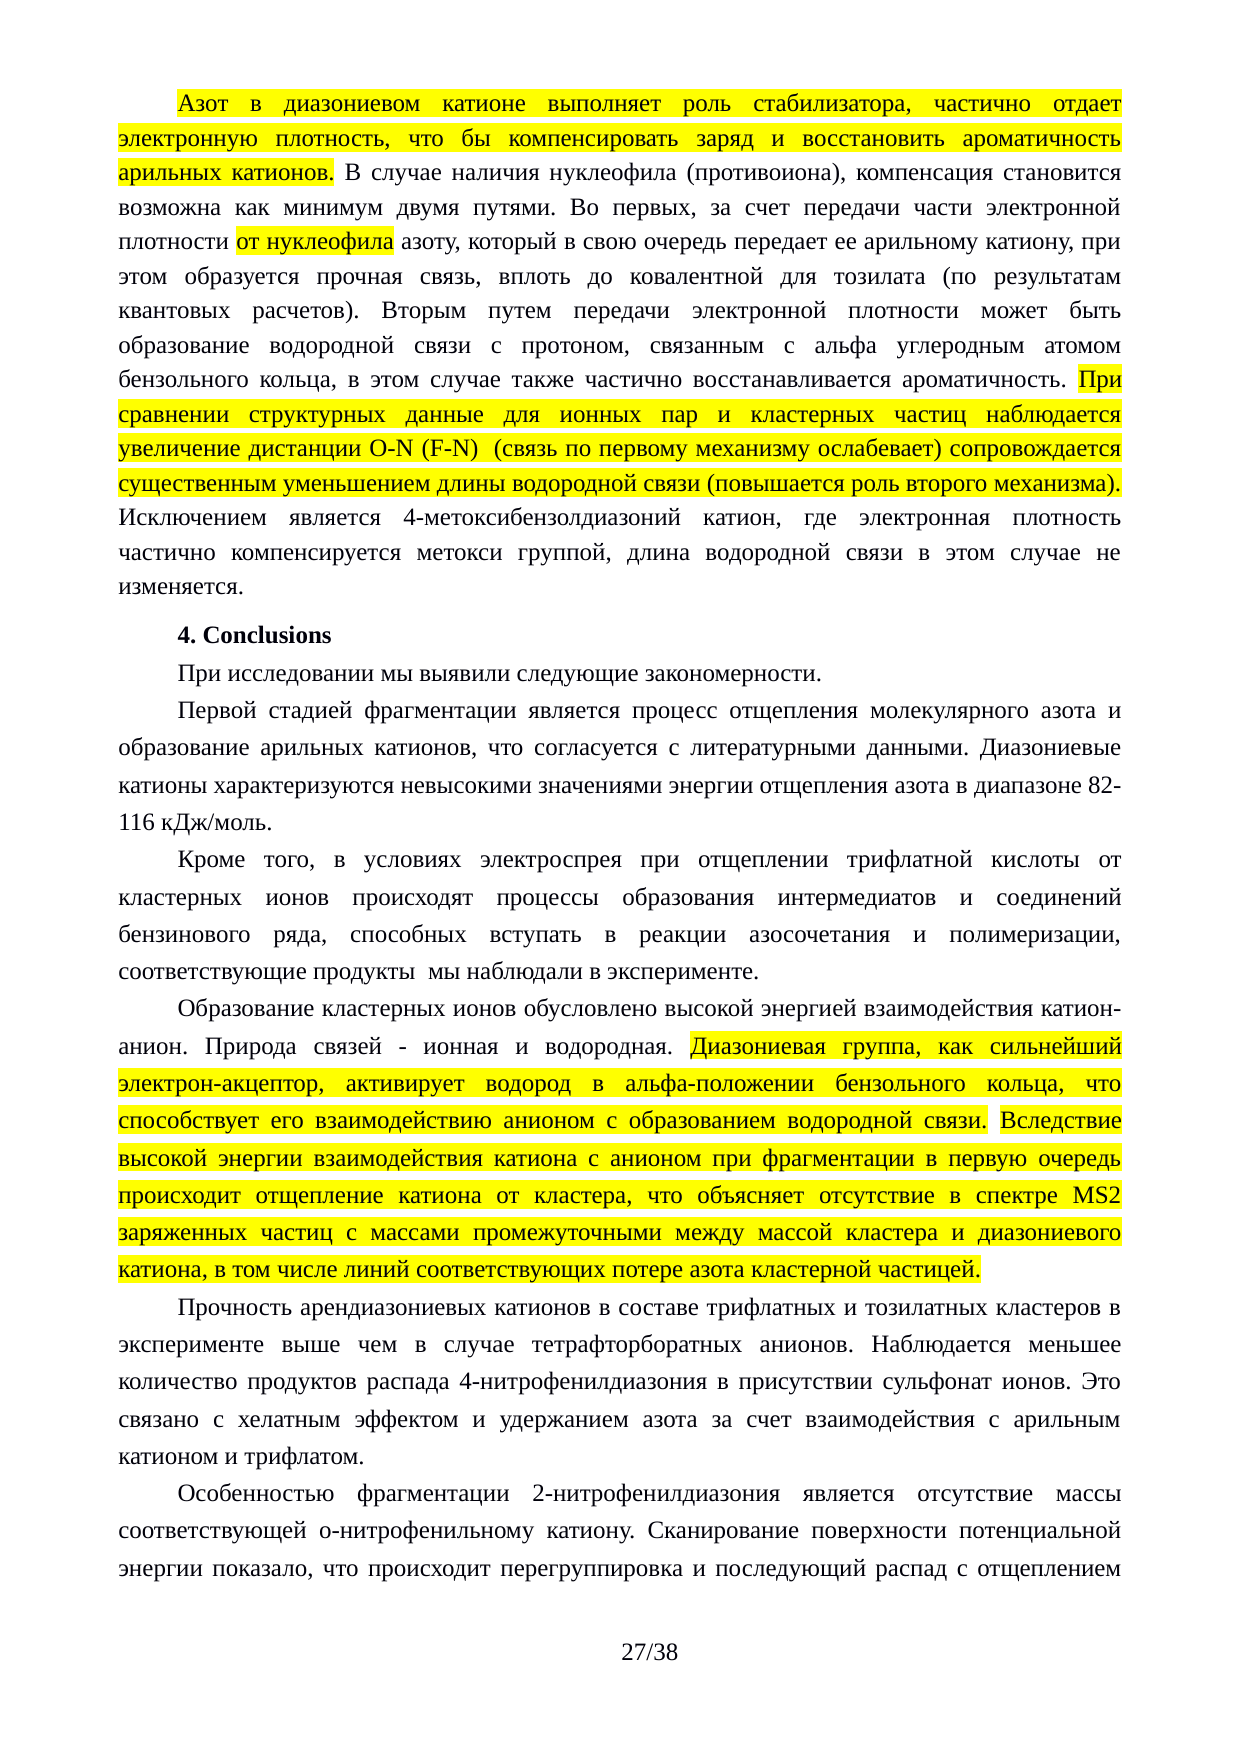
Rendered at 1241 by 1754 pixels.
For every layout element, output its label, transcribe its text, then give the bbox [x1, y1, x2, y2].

text Азот в диазониевом катионе выполняет роль стабилизатора, частично отдает электронную плотность, что бы компенсировать заряд и восстановить ароматичность арильных катионов. В случае наличия нуклеофила (противоиона), компенсация становится возможна как минимум двумя путями. Во первых, за счет передачи части электронной плотности от нуклеофила азоту, который в свою очередь передает ее арильному катиону, при этом образуется прочная связь, вплоть до ковалентной для тозилата (по результатам квантовых расчетов). Вторым путем передачи электронной плотности может быть образование водородной связи с протоном, связанным с альфа углеродным атомом бензольного кольца, в этом случае также частично восстанавливается ароматичность. При сравнении структурных данные для ионных пар и кластерных частиц наблюдается увеличение дистанции O-N (F-N) (связь по первому механизму ослабевает) сопровождается существенным уменьшением длины водородной связи (повышается роль второго механизма). Исключением является 4-метоксибензолдиазоний катион, где электронная плотность частично компенсируется метокси группой, длина водородной связи в этом случае не изменяется. [118, 88, 1122, 600]
list Особенностью фрагментации 2-нитрофенилдиазония является отсутствие массы соответствующей о-нитрофенильному катиону. Сканирование поверхности потенциальной энергии показало, что происходит перегруппировка и последующий распад с отщеплением [118, 1478, 1122, 1582]
list Кроме того, в условиях электроспрея при отщеплении трифлатной кислоты от кластерных ионов происходят процессы образования интермедиатов и соединений бензинового ряда, способных вступать в реакции азосочетания и полимеризации, соответствующие продукты мы наблюдали в эксперименте. [118, 844, 1122, 985]
list Первой стадией фрагментации является процесс отщепления молекулярного азота и образование арильных катионов, что согласуется с литературными данными. Диазониевые катионы характеризуются невысокими значениями энергии отщепления азота в диапазоне 82-116 кДж/моль. [118, 695, 1122, 836]
list Образование кластерных ионов обусловлено высокой энергией взаимодействия катион-анион. Природа связей - ионная и водородная. Диазониевая группа, как сильнейший электрон-акцептор, активирует водород в альфа-положении бензольного кольца, что способствует его взаимодействию анионом с образованием водородной связи. Вследствие высокой энергии взаимодействия катиона с анионом при фрагментации в первую очередь происходит отщепление катиона от кластера, что объясняет отсутствие в спектре MS2 заряженных частиц с массами промежуточными между массой кластера и диазониевого катиона, в том числе линий соответствующих потере азота кластерной частицей. [118, 993, 1122, 1283]
list Прочность арендиазониевых катионов в составе трифлатных и тозилатных кластеров в эксперименте выше чем в случае тетрафторборатных анионов. Наблюдается меньшее количество продуктов распада 4-нитрофенилдиазония в присутствии сульфонат ионов. Это связано с хелатным эффектом и удержанием азота за счет взаимодействия с арильным катионом и трифлатом. [118, 1292, 1122, 1470]
list При исследовании мы выявили следующие закономерности. [118, 658, 1122, 687]
subtitle 4. Conclusions [118, 621, 1122, 649]
